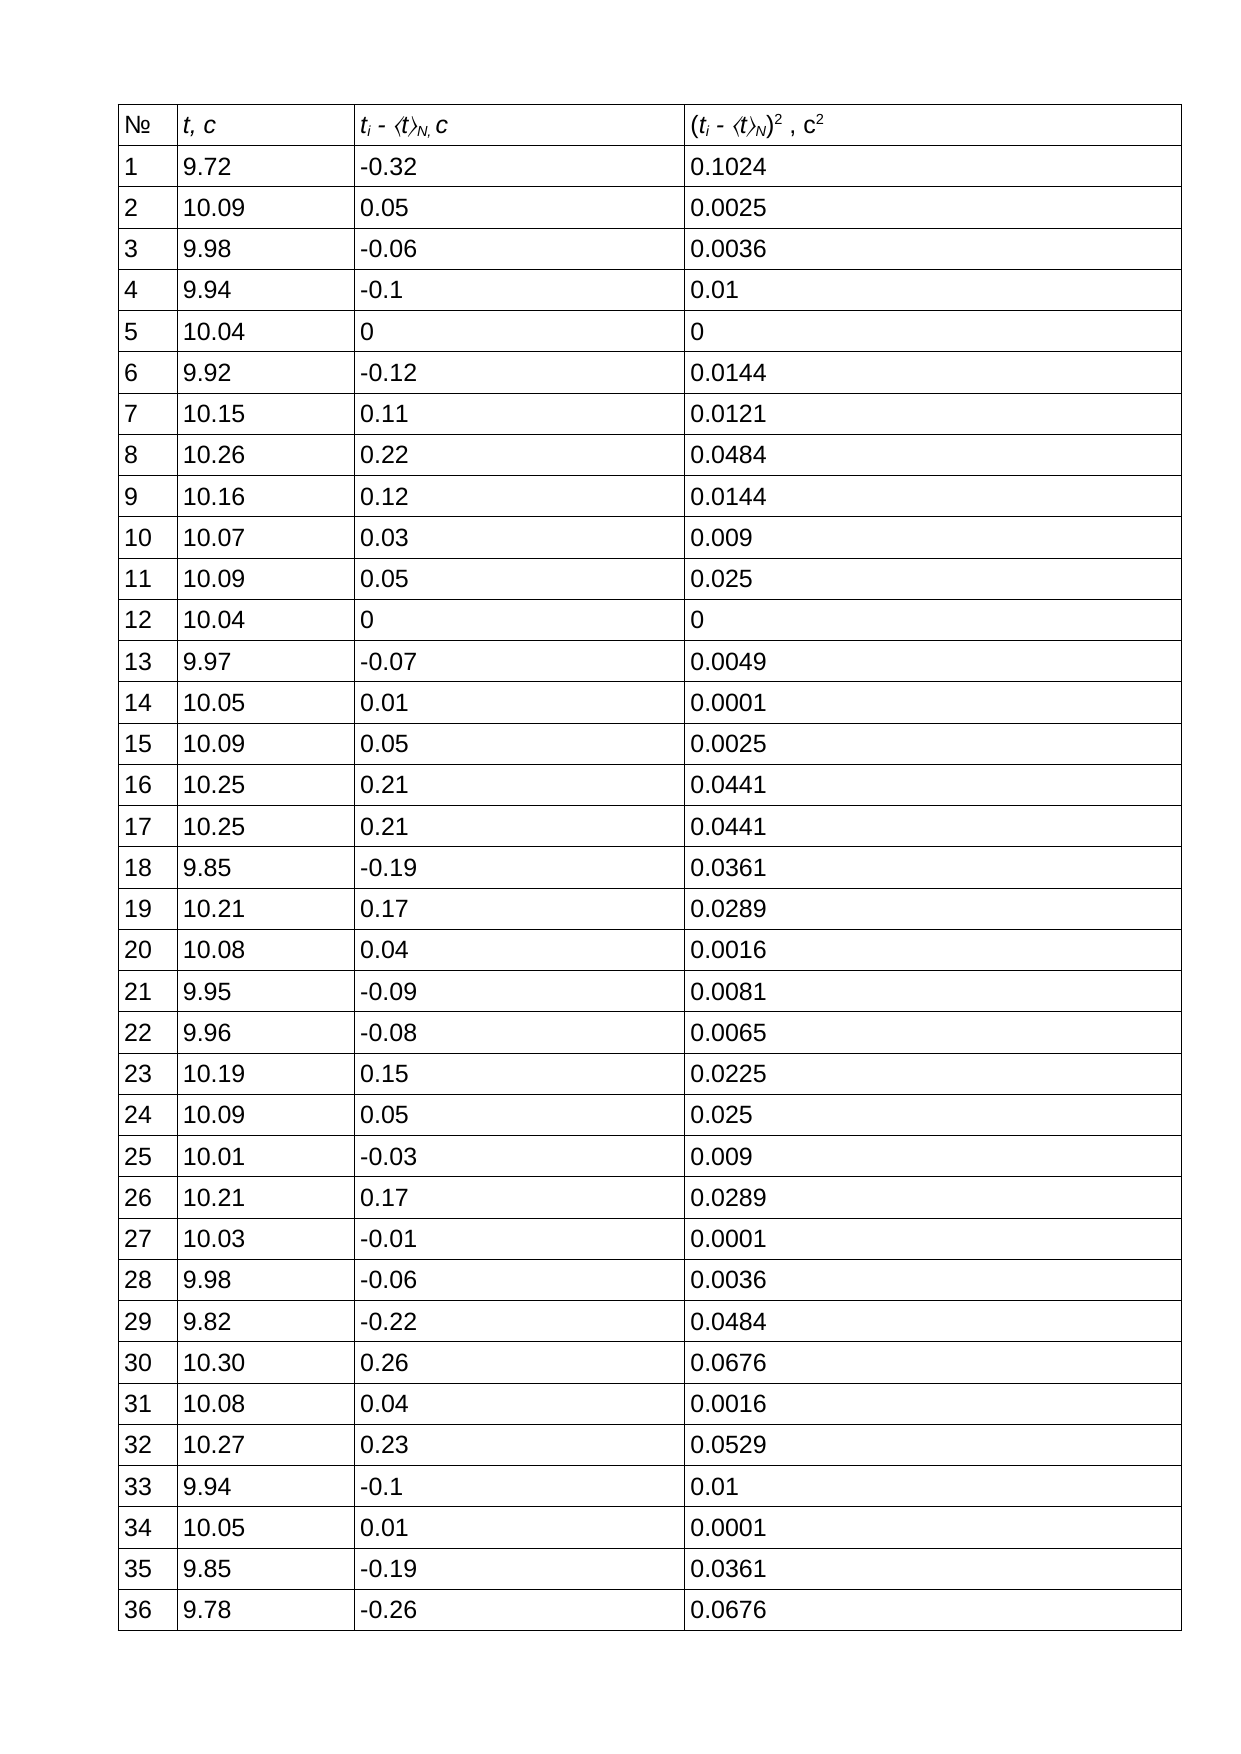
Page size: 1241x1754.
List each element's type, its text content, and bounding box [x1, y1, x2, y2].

table_cell 21 [119, 971, 177, 1011]
table_cell 25 [119, 1136, 177, 1176]
table_cell 0.0016 [685, 1384, 1181, 1424]
table_cell 0.05 [355, 559, 684, 599]
table_cell -0.12 [355, 352, 684, 392]
table_cell 10.09 [178, 1095, 354, 1135]
table_cell 0.0081 [685, 971, 1181, 1011]
table_cell 0.12 [355, 476, 684, 516]
table_cell 0.01 [685, 1466, 1181, 1506]
table_cell 0.05 [355, 724, 684, 764]
table_cell 20 [119, 930, 177, 970]
table_cell 10.15 [178, 394, 354, 434]
table_cell 0.0025 [685, 187, 1181, 227]
table_cell 0.009 [685, 1136, 1181, 1176]
table_cell -0.01 [355, 1219, 684, 1259]
table_cell 0 [355, 311, 684, 351]
table_cell -0.09 [355, 971, 684, 1011]
table_cell 0.0001 [685, 1507, 1181, 1547]
table_cell -0.06 [355, 229, 684, 269]
table_cell 0.0144 [685, 352, 1181, 392]
table_cell -0.19 [355, 1549, 684, 1589]
table_cell 30 [119, 1342, 177, 1382]
table_cell 9.96 [178, 1012, 354, 1052]
table_cell 0 [685, 311, 1181, 351]
table_cell 9 [119, 476, 177, 516]
table_cell 0.0289 [685, 1177, 1181, 1217]
table_cell 0.0361 [685, 847, 1181, 887]
table_cell 10.21 [178, 889, 354, 929]
table_cell 27 [119, 1219, 177, 1259]
table_cell 10.30 [178, 1342, 354, 1382]
table_cell 0.17 [355, 1177, 684, 1217]
table_cell 16 [119, 765, 177, 805]
table_cell 9.97 [178, 641, 354, 681]
table_cell 0.0484 [685, 435, 1181, 475]
table_cell 19 [119, 889, 177, 929]
table_cell 10 [119, 517, 177, 557]
table_cell 10.19 [178, 1054, 354, 1094]
table_header ti - 〈t〉N, c [355, 105, 684, 145]
table_cell 0 [685, 600, 1181, 640]
table_cell 0.0676 [685, 1342, 1181, 1382]
table_cell 10.25 [178, 765, 354, 805]
table_cell 0.26 [355, 1342, 684, 1382]
table_cell 0.01 [355, 682, 684, 722]
table_cell 10.01 [178, 1136, 354, 1176]
table_cell 9.98 [178, 1260, 354, 1300]
table_cell -0.22 [355, 1301, 684, 1341]
table_cell 14 [119, 682, 177, 722]
table_cell -0.32 [355, 146, 684, 186]
table_cell 0.05 [355, 187, 684, 227]
table_cell 9.85 [178, 1549, 354, 1589]
table_cell -0.1 [355, 270, 684, 310]
table_cell 10.03 [178, 1219, 354, 1259]
table_cell 0.15 [355, 1054, 684, 1094]
table_cell 11 [119, 559, 177, 599]
table_cell 0.0065 [685, 1012, 1181, 1052]
table_cell -0.1 [355, 1466, 684, 1506]
table_cell 9.85 [178, 847, 354, 887]
table_cell 0.0225 [685, 1054, 1181, 1094]
table_cell 0.0484 [685, 1301, 1181, 1341]
table_cell -0.08 [355, 1012, 684, 1052]
table_cell 0.0025 [685, 724, 1181, 764]
table_cell 3 [119, 229, 177, 269]
table_cell 0.11 [355, 394, 684, 434]
table_cell 9.72 [178, 146, 354, 186]
table_cell 10.21 [178, 1177, 354, 1217]
table_cell 9.95 [178, 971, 354, 1011]
table_cell 10.07 [178, 517, 354, 557]
table_cell 0.0676 [685, 1590, 1181, 1630]
table_cell 0.1024 [685, 146, 1181, 186]
table_cell 9.82 [178, 1301, 354, 1341]
table_cell 22 [119, 1012, 177, 1052]
table_cell -0.07 [355, 641, 684, 681]
table_cell 13 [119, 641, 177, 681]
table_cell 0.0121 [685, 394, 1181, 434]
table_cell 10.27 [178, 1425, 354, 1465]
table_cell 0.0016 [685, 930, 1181, 970]
table_cell -0.26 [355, 1590, 684, 1630]
table_cell 5 [119, 311, 177, 351]
table_cell 10.16 [178, 476, 354, 516]
table_cell 4 [119, 270, 177, 310]
table_cell 0.025 [685, 1095, 1181, 1135]
table_cell 0.21 [355, 806, 684, 846]
table_cell -0.19 [355, 847, 684, 887]
table_cell 0.0144 [685, 476, 1181, 516]
table_cell 7 [119, 394, 177, 434]
table_cell 15 [119, 724, 177, 764]
table_cell -0.06 [355, 1260, 684, 1300]
table_cell 34 [119, 1507, 177, 1547]
table_cell 36 [119, 1590, 177, 1630]
table_cell 0.0441 [685, 765, 1181, 805]
table_cell 10.09 [178, 559, 354, 599]
table_cell 0.03 [355, 517, 684, 557]
table_cell 18 [119, 847, 177, 887]
table_cell 0.01 [355, 1507, 684, 1547]
table_cell 0.0049 [685, 641, 1181, 681]
table_cell 0.04 [355, 930, 684, 970]
table_cell 32 [119, 1425, 177, 1465]
table_cell 0 [355, 600, 684, 640]
table_cell 0.0441 [685, 806, 1181, 846]
table_cell 0.21 [355, 765, 684, 805]
table_cell 26 [119, 1177, 177, 1217]
table_cell 17 [119, 806, 177, 846]
table_cell 10.05 [178, 1507, 354, 1547]
table_cell 10.26 [178, 435, 354, 475]
table_cell 0.22 [355, 435, 684, 475]
table_cell 0.0289 [685, 889, 1181, 929]
table_cell 0.009 [685, 517, 1181, 557]
table_cell 35 [119, 1549, 177, 1589]
table_cell 33 [119, 1466, 177, 1506]
table_cell 0.01 [685, 270, 1181, 310]
table_cell 10.04 [178, 311, 354, 351]
table_cell 0.0361 [685, 1549, 1181, 1589]
table_cell 10.04 [178, 600, 354, 640]
table_cell 0.17 [355, 889, 684, 929]
table_cell 8 [119, 435, 177, 475]
table_cell 6 [119, 352, 177, 392]
table_cell -0.03 [355, 1136, 684, 1176]
table_cell 28 [119, 1260, 177, 1300]
table_cell 10.08 [178, 930, 354, 970]
table_cell 9.94 [178, 1466, 354, 1506]
table_cell 0.05 [355, 1095, 684, 1135]
table_cell 10.08 [178, 1384, 354, 1424]
table_cell 0.0036 [685, 1260, 1181, 1300]
table_cell 0.0001 [685, 682, 1181, 722]
table_cell 0.0036 [685, 229, 1181, 269]
table_cell 2 [119, 187, 177, 227]
table_cell 9.98 [178, 229, 354, 269]
table_cell 0.23 [355, 1425, 684, 1465]
table_header t, с [178, 105, 354, 145]
table_cell 0.04 [355, 1384, 684, 1424]
table_cell 29 [119, 1301, 177, 1341]
table_cell 10.09 [178, 187, 354, 227]
table_cell 9.92 [178, 352, 354, 392]
table_cell 0.0001 [685, 1219, 1181, 1259]
table_cell 1 [119, 146, 177, 186]
table_cell 12 [119, 600, 177, 640]
table_header (ti - 〈t〉N)2 , с2 [685, 105, 1181, 145]
table_cell 24 [119, 1095, 177, 1135]
table_cell 10.25 [178, 806, 354, 846]
table_header № [119, 105, 177, 145]
table_cell 0.0529 [685, 1425, 1181, 1465]
table_cell 31 [119, 1384, 177, 1424]
table_cell 0.025 [685, 559, 1181, 599]
table_cell 9.94 [178, 270, 354, 310]
table_cell 23 [119, 1054, 177, 1094]
table_cell 9.78 [178, 1590, 354, 1630]
table_cell 10.05 [178, 682, 354, 722]
table_cell 10.09 [178, 724, 354, 764]
